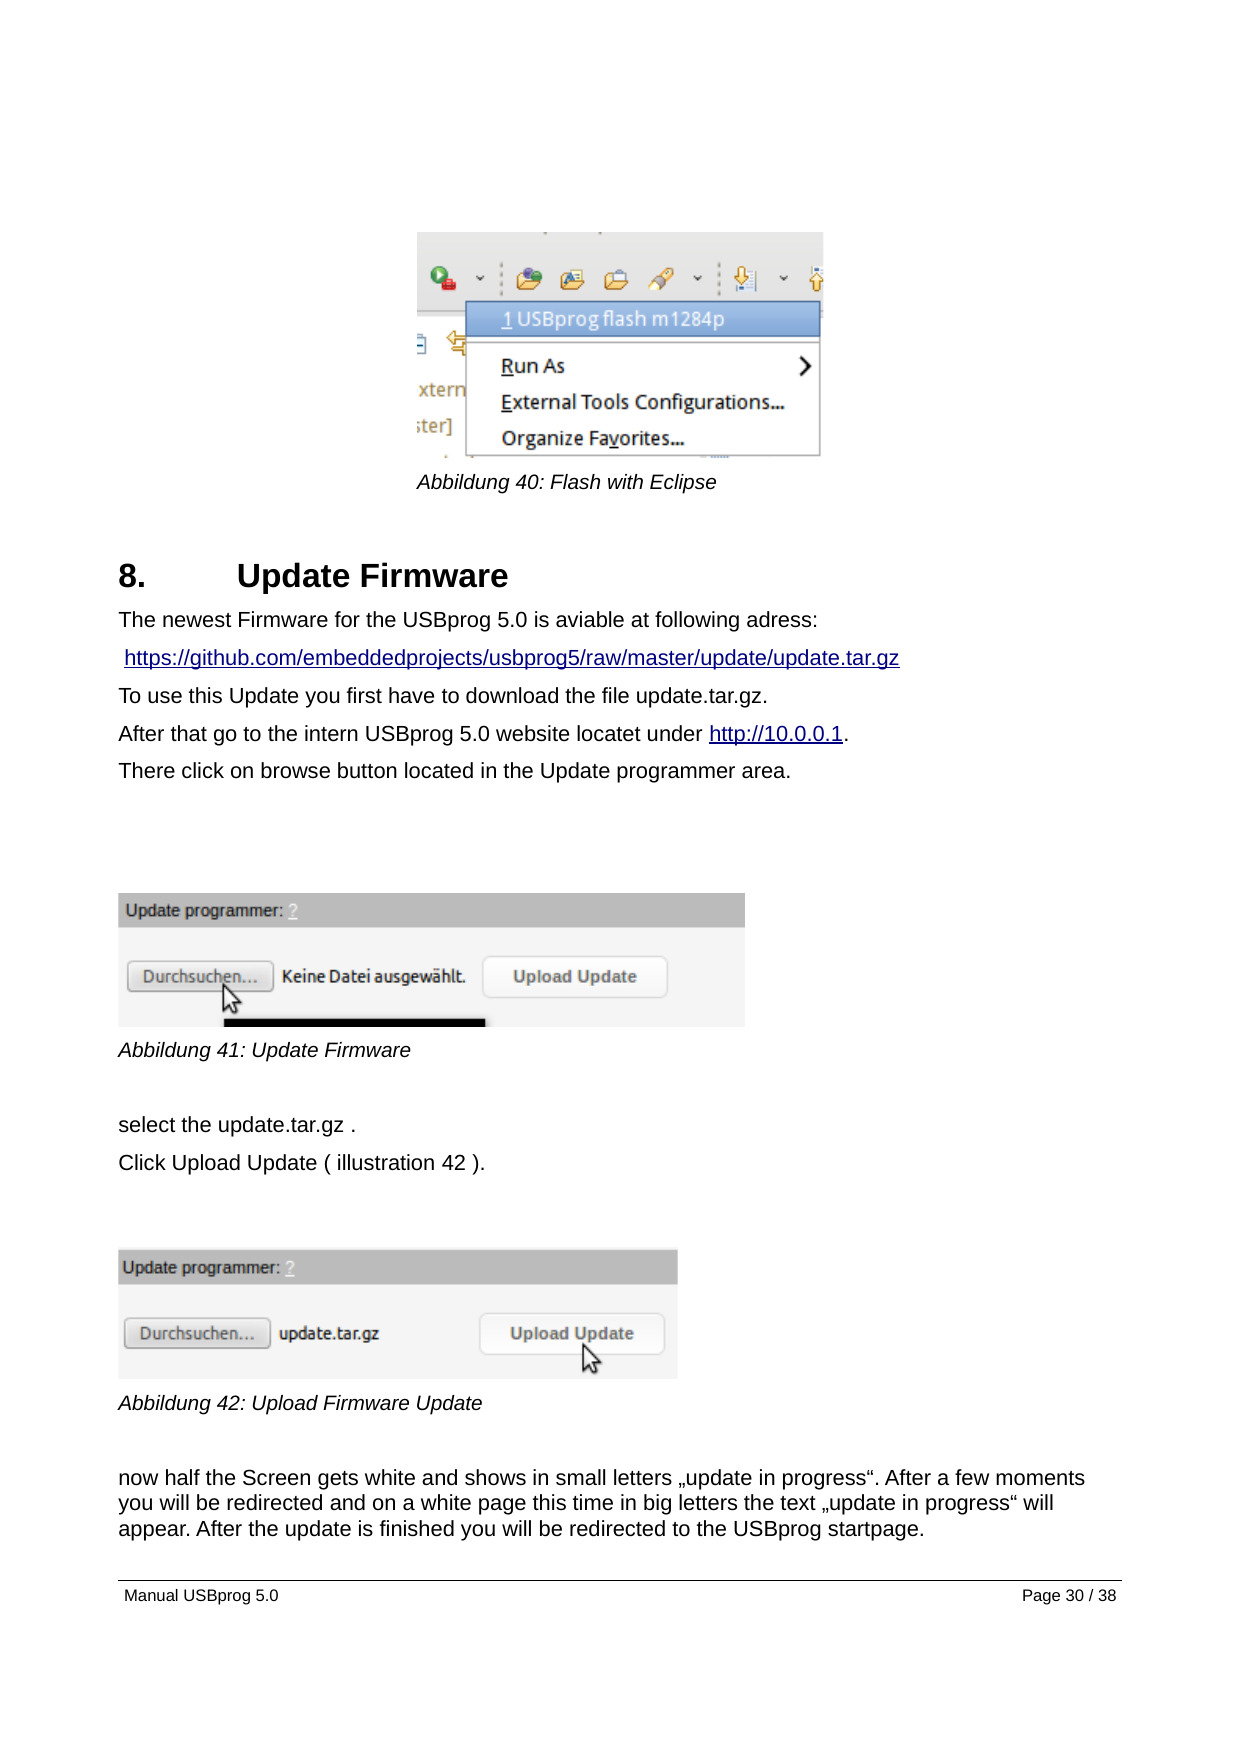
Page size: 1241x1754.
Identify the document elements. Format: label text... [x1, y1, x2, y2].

subtitle Update Firmware [118, 556, 1122, 595]
text Abbildung 41: Update Firmware [118, 1027, 745, 1062]
text Click Upload Update ( illustration 42 ). [118, 1150, 1122, 1175]
text select the update.tar.gz . [118, 1112, 1122, 1138]
text The newest Firmware for the USBprog 5.0 is aviable at following adress: [118, 607, 1122, 633]
text After that go to the intern USBprog 5.0 website locatet under http://10.0.0.1. [118, 721, 1122, 746]
picture [417, 232, 824, 458]
picture [118, 1247, 678, 1379]
text There click on browse button located in the Update programmer area. [118, 758, 1122, 783]
text Abbildung 40: Flash with Eclipse [417, 458, 823, 493]
text now half the Screen gets white and shows in small letters „update in progress“. After a few moments you will be redirected and on a white page this time in big letters the text „update in progress“ will appear. After the update is finished you will be redirected to the USBprog startpage. [118, 1465, 1122, 1541]
text https://github.com/embeddedprojects/usbprog5/raw/master/update/update.tar.gz [118, 645, 1122, 670]
text To use this Update you first have to download the file update.tar.gz. [118, 683, 1122, 708]
text Abbildung 42: Upload Firmware Update [118, 1379, 677, 1415]
picture [118, 893, 745, 1027]
